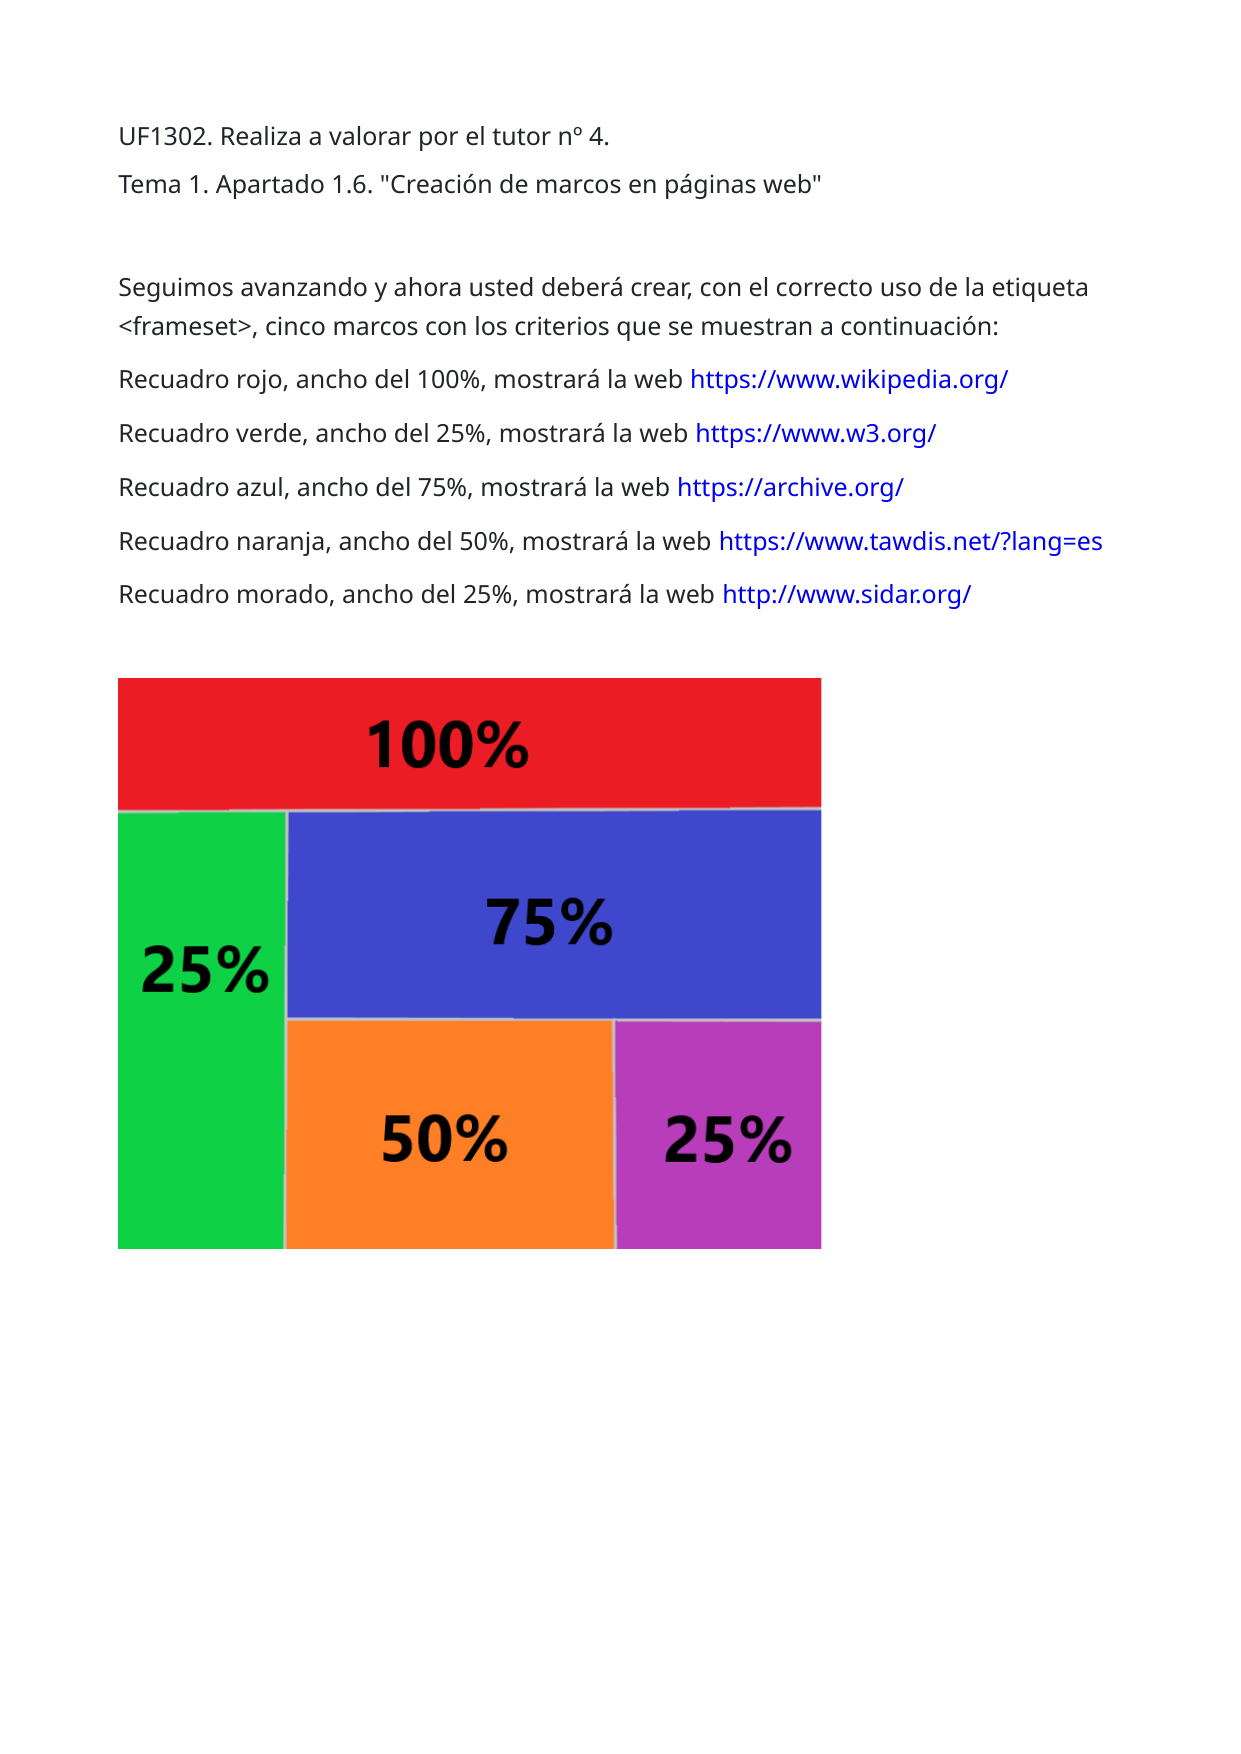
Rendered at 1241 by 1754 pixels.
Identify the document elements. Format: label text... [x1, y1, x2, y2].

subtitle UF1302. Realiza a valorar por el tutor nº 4. [118, 118, 1122, 152]
text Seguimos avanzando y ahora usted deberá crear, con el correcto uso de la etiqueta <frameset>, cinco marcos con los criterios que se muestran a continuación: [118, 269, 1122, 342]
text Recuadro verde, ancho del 25%, mostrará la web https://www.w3.org/ [118, 416, 1122, 450]
text Recuadro morado, ancho del 25%, mostrará la web http://www.sidar.org/ [118, 577, 1122, 611]
text Recuadro azul, ancho del 75%, mostrará la web https://archive.org/ [118, 469, 1122, 504]
picture [118, 678, 822, 1249]
text Recuadro rojo, ancho del 100%, mostrará la web https://www.wikipedia.org/ [118, 362, 1122, 396]
text Recuadro naranja, ancho del 50%, mostrará la web https://www.tawdis.net/?lang=es [118, 523, 1122, 557]
subtitle Tema 1. Apartado 1.6. "Creación de marcos en páginas web" [118, 167, 1122, 201]
